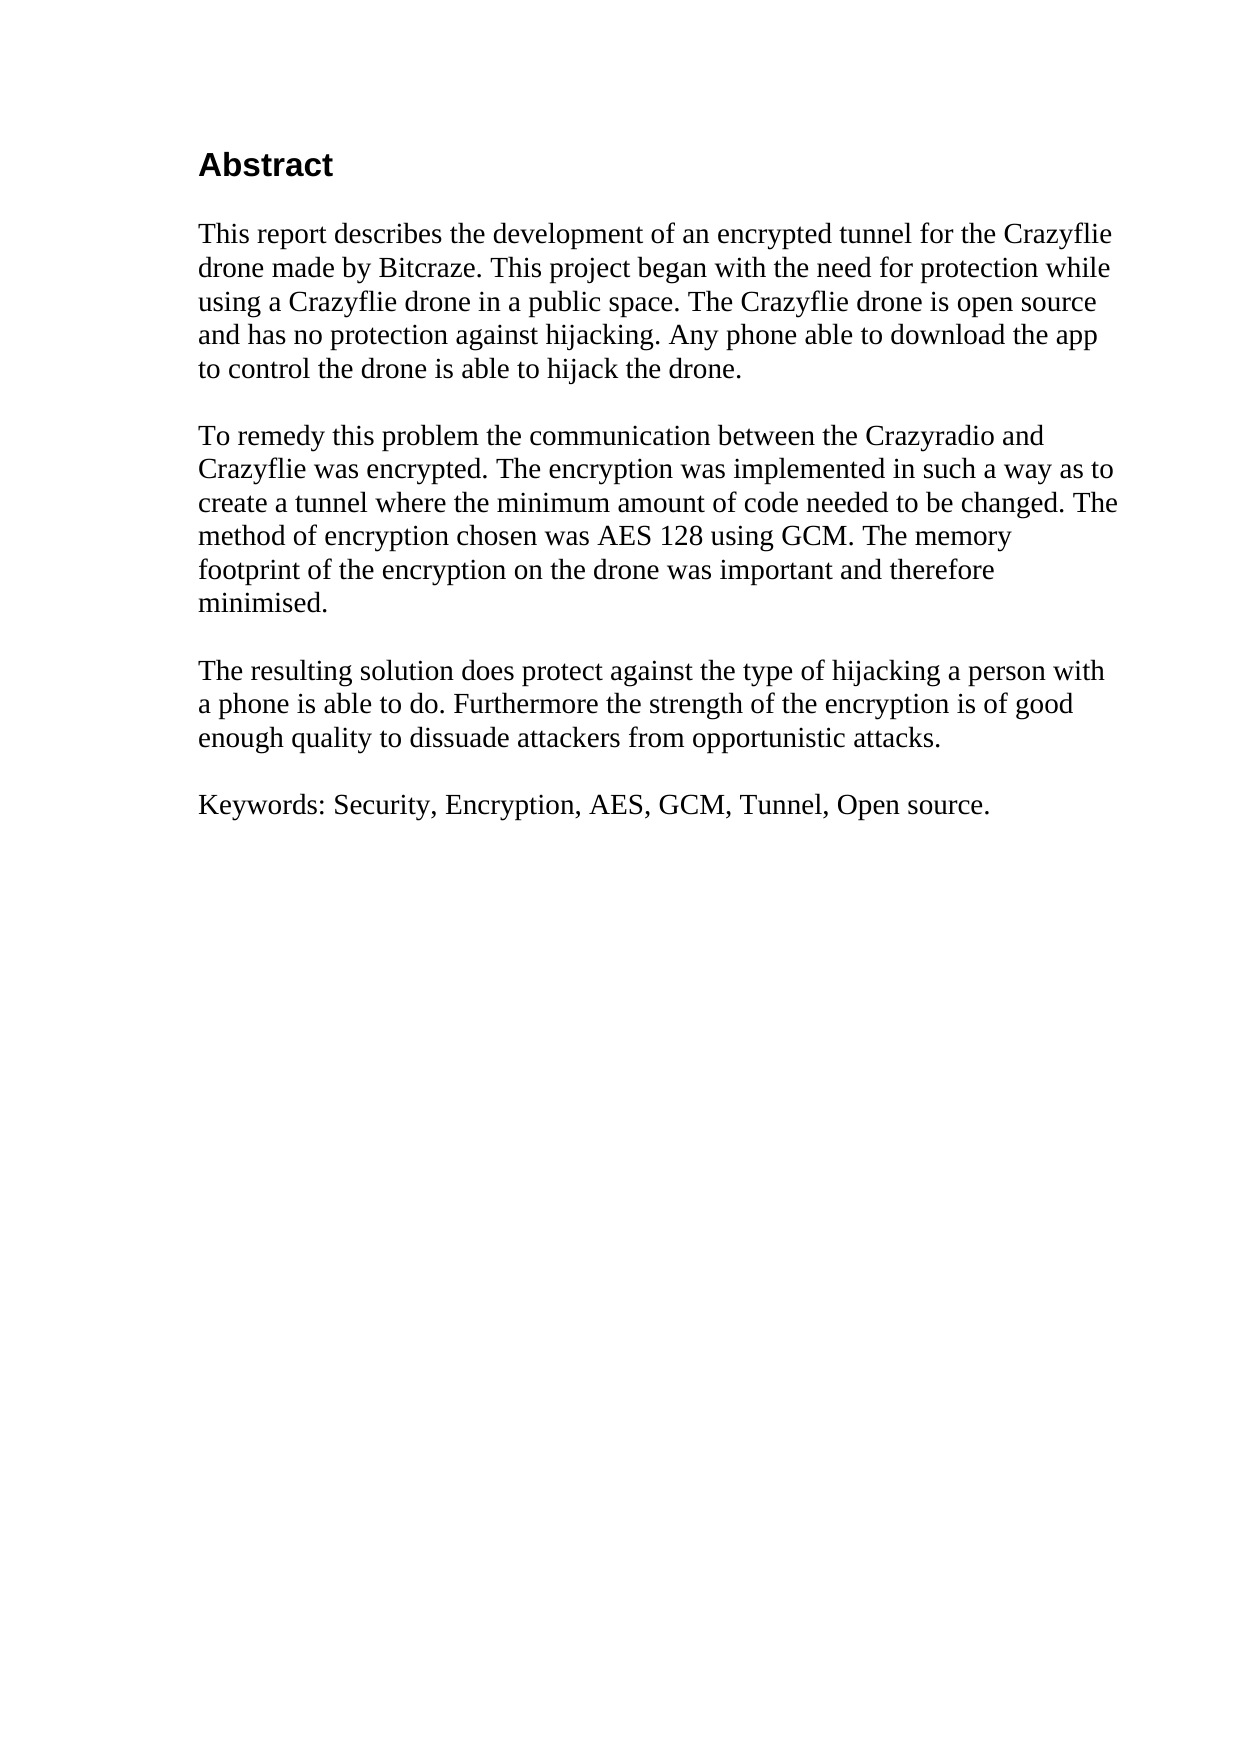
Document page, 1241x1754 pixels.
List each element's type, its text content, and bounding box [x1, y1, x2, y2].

text To remedy this problem the communication between the Crazyradio and Crazyflie was encrypted. The encryption was implemented in such a way as to create a tunnel where the minimum amount of code needed to be changed. The method of encryption chosen was AES 128 using GCM. The memory footprint of the encryption on the drone was important and therefore minimised. [198, 418, 1119, 619]
subtitle Abstract [198, 145, 1119, 183]
text This report describes the development of an encrypted tunnel for the Crazyflie drone made by Bitcraze. This project began with the need for protection while using a Crazyflie drone in a public space. The Crazyflie drone is open source and has no protection against hijacking. Any phone able to download the app to control the drone is able to hijack the drone. [198, 217, 1119, 384]
text The resulting solution does protect against the type of hijacking a person with a phone is able to do. Furthermore the strength of the encryption is of good enough quality to dissuade attackers from opportunistic attacks. [198, 653, 1119, 753]
text Keywords: Security, Encryption, AES, GCM, Tunnel, Open source. [198, 787, 1119, 820]
